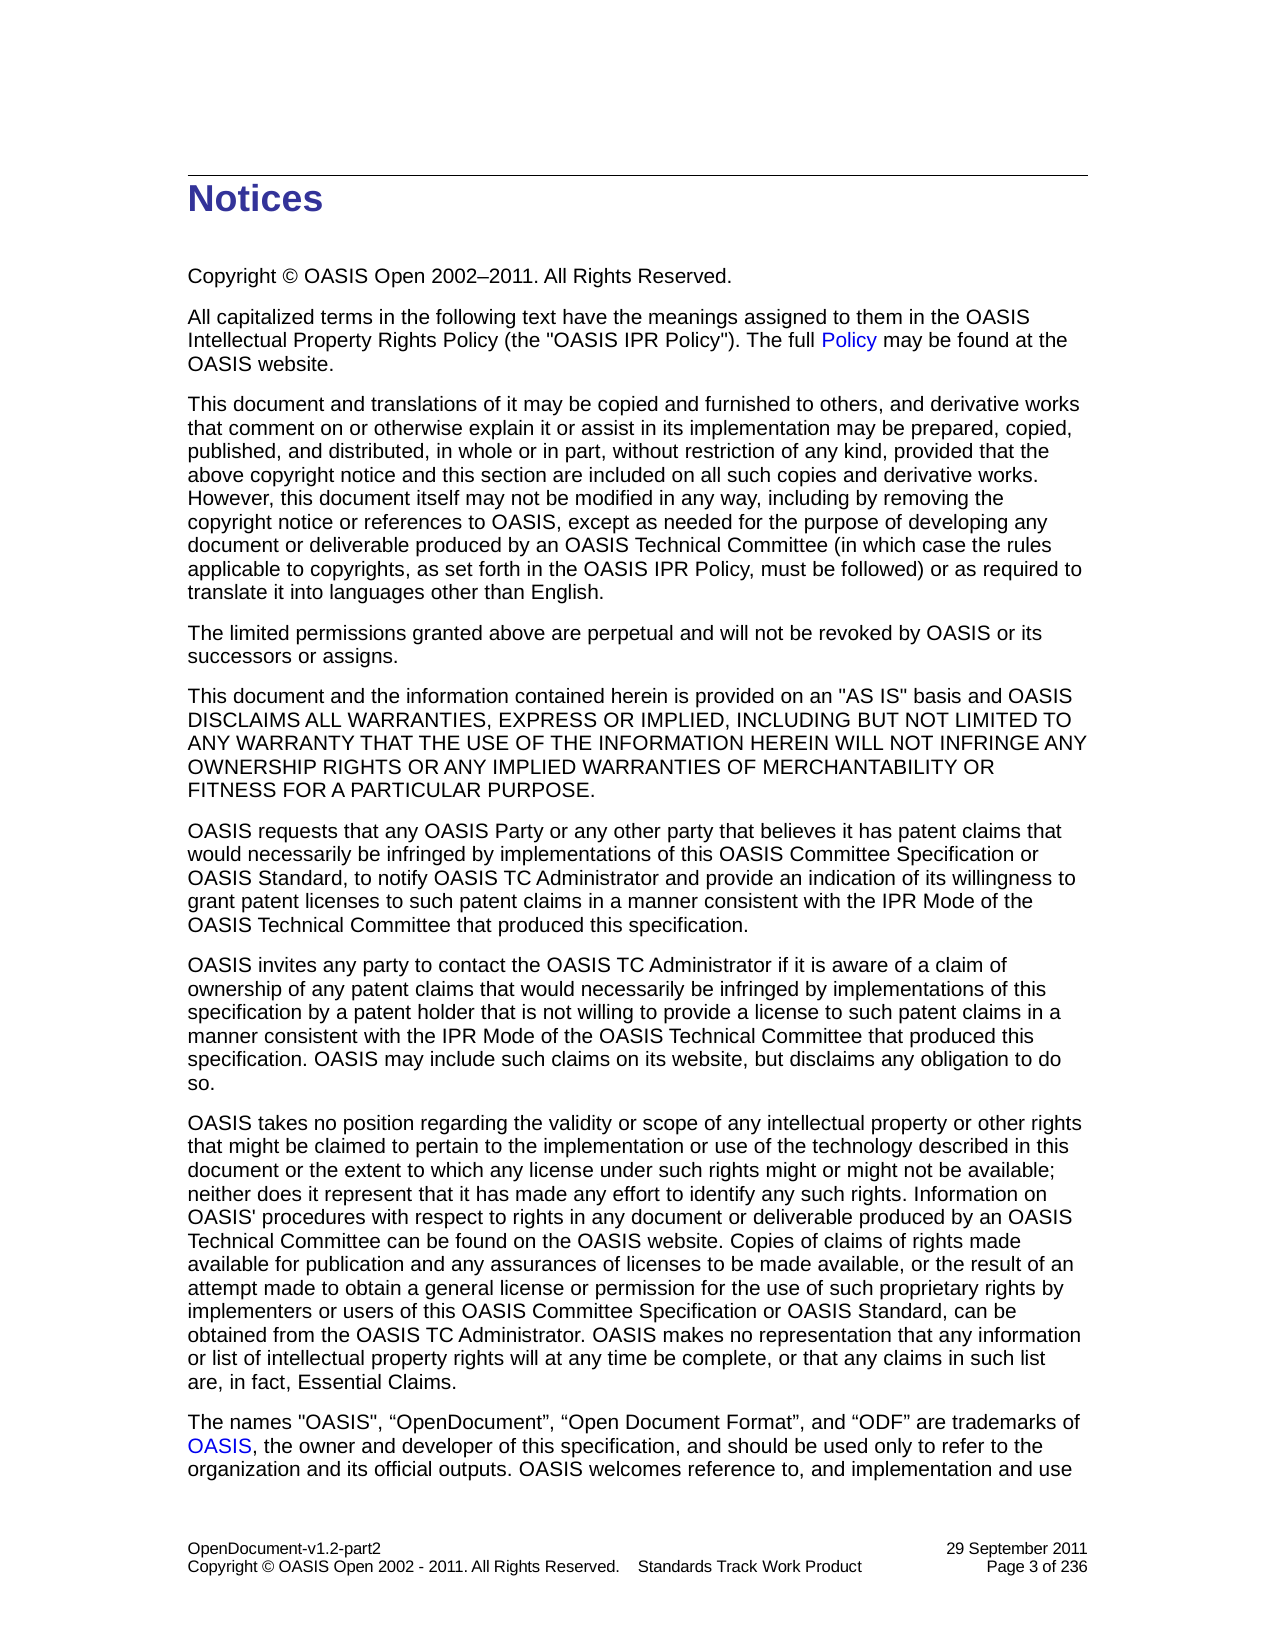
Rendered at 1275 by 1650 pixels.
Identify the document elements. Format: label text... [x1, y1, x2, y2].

text This document and the information contained herein is provided on an "AS IS" basis and OASIS DISCLAIMS ALL WARRANTIES, EXPRESS OR IMPLIED, INCLUDING BUT NOT LIMITED TO ANY WARRANTY THAT THE USE OF THE INFORMATION HEREIN WILL NOT INFRINGE ANY OWNERSHIP RIGHTS OR ANY IMPLIED WARRANTIES OF MERCHANTABILITY OR FITNESS FOR A PARTICULAR PURPOSE. [187, 685, 1088, 802]
text This document and translations of it may be copied and furnished to others, and derivative works that comment on or otherwise explain it or assist in its implementation may be prepared, copied, published, and distributed, in whole or in part, without restriction of any kind, provided that the above copyright notice and this section are included on all such copies and derivative works. However, this document itself may not be modified in any way, including by removing the copyright notice or references to OASIS, except as needed for the purpose of developing any document or deliverable produced by an OASIS Technical Committee (in which case the rules applicable to copyrights, as set forth in the OASIS IPR Policy, must be followed) or as required to translate it into languages other than English. [187, 392, 1088, 604]
text OASIS invites any party to contact the OASIS TC Administrator if it is aware of a claim of ownership of any patent claims that would necessarily be infringed by implementations of this specification by a patent holder that is not willing to provide a license to such patent claims in a manner consistent with the IPR Mode of the OASIS Technical Committee that produced this specification. OASIS may include such claims on its website, but disclaims any obligation to do so. [187, 953, 1088, 1095]
text OASIS requests that any OASIS Party or any other party that believes it has patent claims that would necessarily be infringed by implementations of this OASIS Committee Specification or OASIS Standard, to notify OASIS TC Administrator and provide an indication of its willingness to grant patent licenses to such patent claims in a manner consistent with the IPR Mode of the OASIS Technical Committee that produced this specification. [187, 819, 1088, 937]
text All capitalized terms in the following text have the meanings assigned to them in the OASIS Intellectual Property Rights Policy (the "OASIS IPR Policy"). The full Policy may be found at the OASIS website. [187, 305, 1088, 376]
text OASIS takes no position regarding the validity or scope of any intellectual property or other rights that might be claimed to pertain to the implementation or use of the technology described in this document or the extent to which any license under such rights might or might not be available; neither does it represent that it has made any effort to identify any such rights. Information on OASIS' procedures with respect to rights in any document or deliverable produced by an OASIS Technical Committee can be found on the OASIS website. Copies of claims of rights made available for publication and any assurances of licenses to be made available, or the result of an attempt made to obtain a general license or permission for the use of such proprietary rights by implementers or users of this OASIS Committee Specification or OASIS Standard, can be obtained from the OASIS TC Administrator. OASIS makes no representation that any information or list of intellectual property rights will at any time be complete, or that any claims in such list are, in fact, Essential Claims. [187, 1111, 1088, 1394]
text The limited permissions granted above are perpetual and will not be revoked by OASIS or its successors or assigns. [187, 621, 1088, 668]
text Copyright © OASIS Open 2002–2011. All Rights Reserved. [187, 265, 1088, 288]
subtitle Notices [187, 176, 1088, 219]
text The names "OASIS", “OpenDocument”, “Open Document Format”, and “ODF” are trademarks of OASIS, the owner and developer of this specification, and should be used only to refer to the organization and its official outputs. OASIS welcomes reference to, and implementation and use [187, 1411, 1088, 1481]
